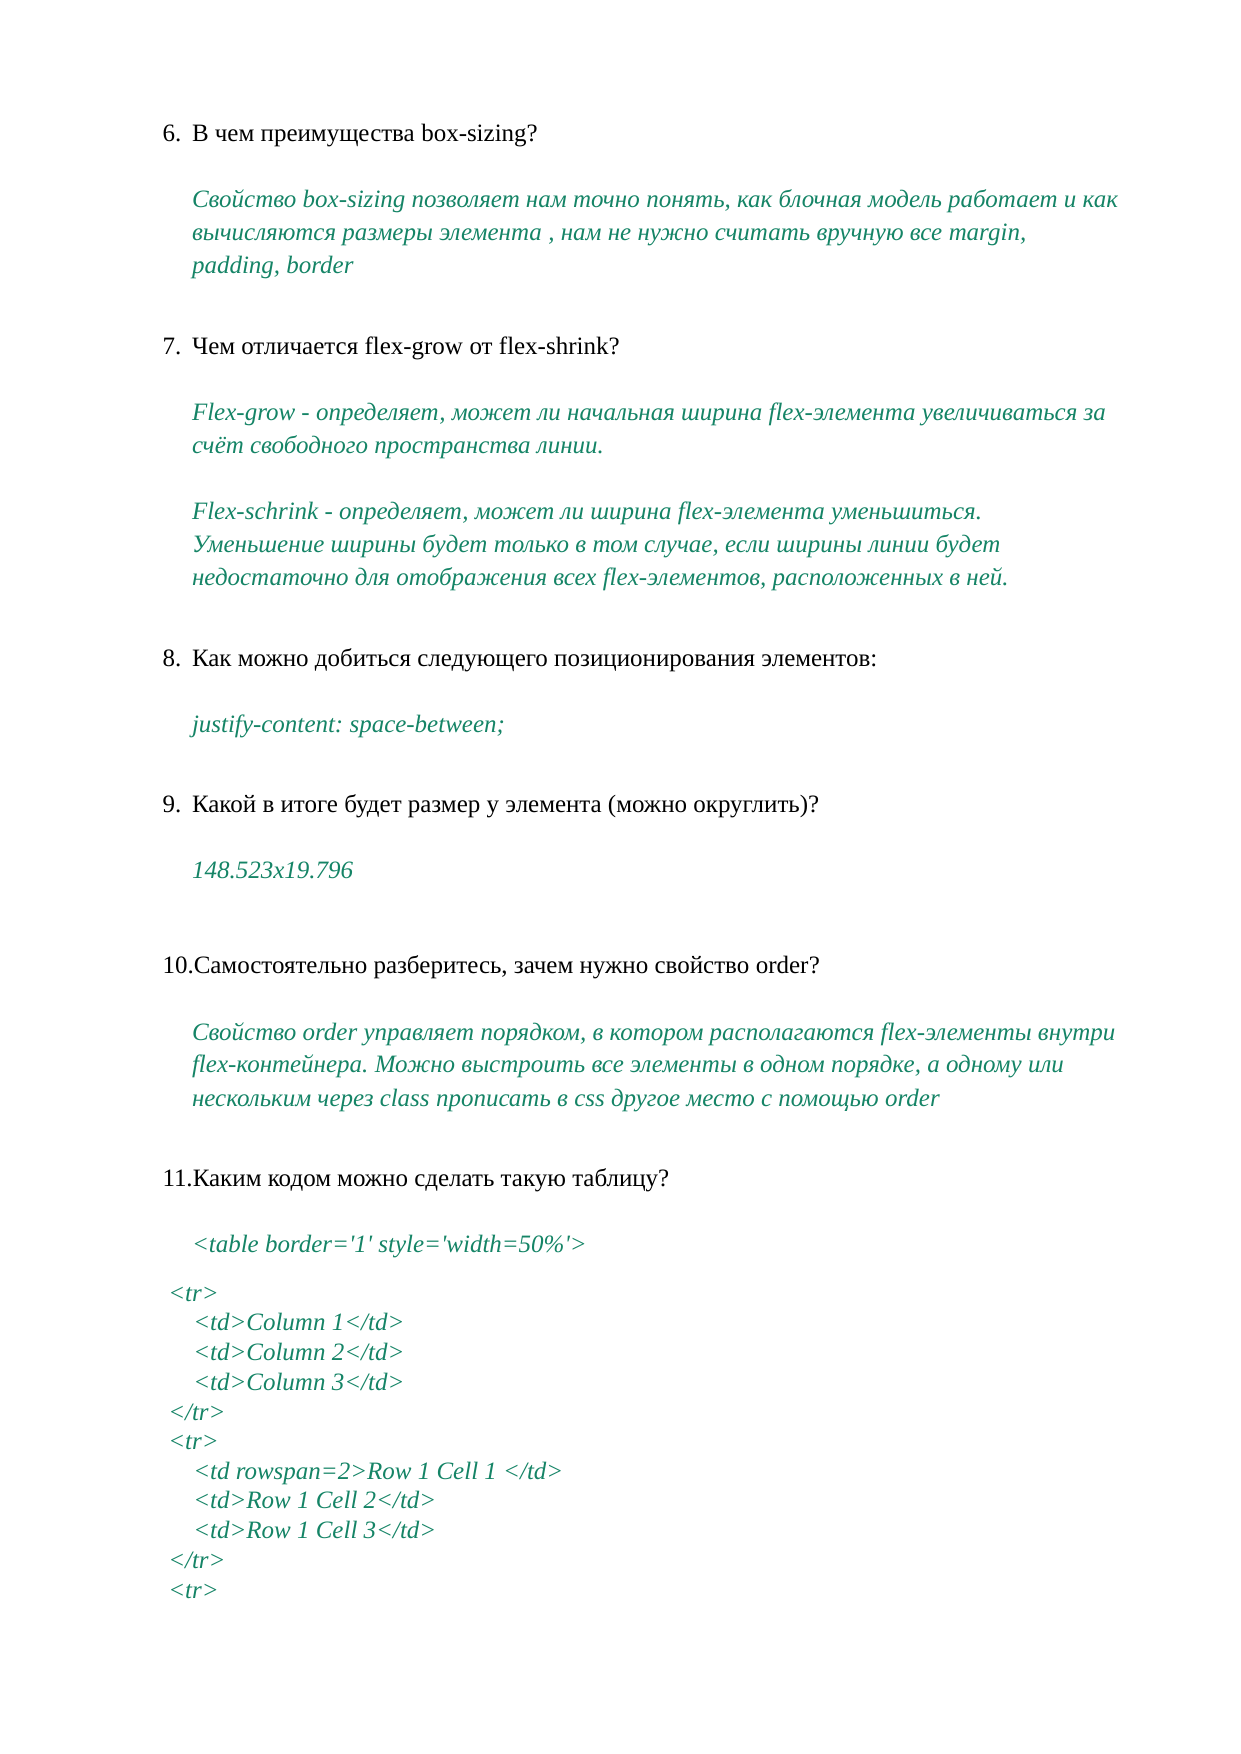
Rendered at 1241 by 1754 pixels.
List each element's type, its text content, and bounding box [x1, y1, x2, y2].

text <td>Row 1 Cell 3</td> [118, 1514, 1122, 1544]
text <td>Row 1 Cell 2</td> [118, 1485, 1122, 1514]
text <tr> [118, 1574, 1122, 1603]
text <td rowspan=2>Row 1 Cell 1 </td> [118, 1455, 1122, 1485]
text <td>Column 3</td> [118, 1366, 1122, 1396]
text <tr> [118, 1425, 1122, 1455]
list Какой в итоге будет размер у элемента (можно округлить)? 148.523х19.796 [162, 789, 1122, 884]
text </tr> [118, 1396, 1122, 1425]
text <td>Column 2</td> [118, 1336, 1122, 1366]
list Самостоятельно разберитесь, зачем нужно свойство order? Свойство order управляет порядком, в котором располагаются flex-элементы внутри flex-контейнера. Можно выстроить все элементы в одном порядке, а одному или нескольким через class прописать в css другое место с помощью order [162, 951, 1122, 1144]
text </tr> [118, 1544, 1122, 1574]
list Как можно добиться следующего позиционирования элементов: justify-content: space-between; [162, 643, 1122, 770]
text <td>Column 1</td> [118, 1307, 1122, 1336]
list Каким кодом можно сделать такую таблицу? <table border='1' style='width=50%'> [162, 1163, 1122, 1258]
text <tr> [118, 1277, 1122, 1307]
list В чем преимущества box-sizing? Свойство box-sizing позволяет нам точно понять, как блочная модель работает и как вычисляются размеры элемента , нам не нужно считать вручную все margin, padding, border [162, 118, 1122, 312]
list Чем отличается flex-grow от flex-shrink? Flex-grow - определяет, может ли начальная ширина flex-элемента увеличиваться за счёт свободного пространства линии. Flex-schrink - определяет, может ли ширина flex-элемента уменьшиться. Уменьшение ширины будет только в том случае, если ширины линии будет недостаточно для отображения всех flex-элементов, расположенных в ней. [162, 331, 1122, 624]
